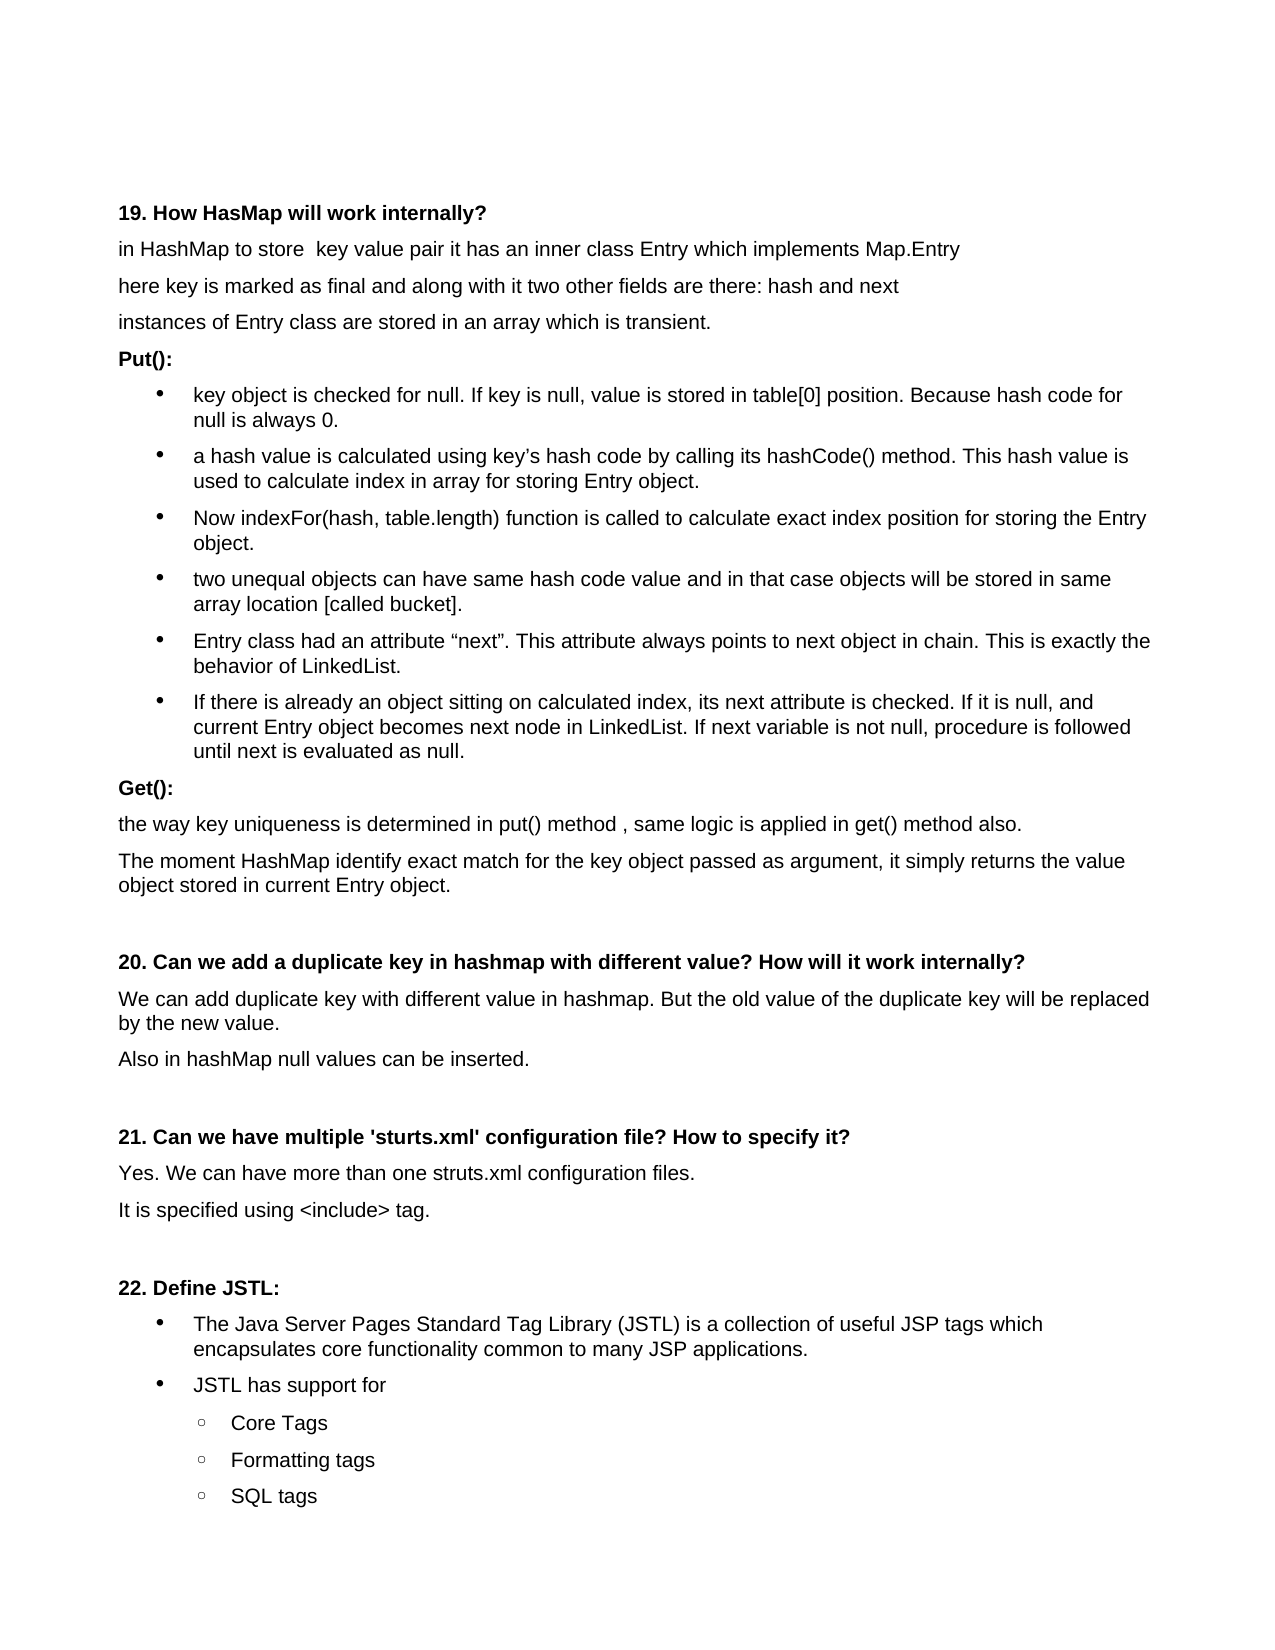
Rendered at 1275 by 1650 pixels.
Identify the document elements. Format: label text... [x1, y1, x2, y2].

list a hash value is calculated using key’s hash code by calling its hashCode() method. This hash value is used to calculate index in array for storing Entry object. [156, 444, 1157, 493]
text We can add duplicate key with different value in hashmap. But the old value of the duplicate key will be replaced by the new value. [118, 987, 1157, 1034]
list Entry class had an attribute “next”. This attribute always points to next object in chain. This is exactly the behavior of LinkedList. [156, 629, 1157, 678]
list Now indexFor(hash, table.length) function is called to calculate exact index position for storing the Entry object. [156, 506, 1157, 555]
list key object is checked for null. If key is null, value is stored in table[0] position. Because hash code for null is always 0. [156, 383, 1157, 432]
text It is specified using <include> tag. [118, 1198, 1157, 1222]
text 19. How HasMap will work internally? [118, 201, 1157, 224]
text 21. Can we have multiple 'sturts.xml' configuration file? How to specify it? [118, 1125, 1157, 1149]
list Formatting tags [193, 1447, 1157, 1471]
text Yes. We can have more than one struts.xml configuration files. [118, 1161, 1157, 1185]
list two unequal objects can have same hash code value and in that case objects will be stored in same array location [called bucket]. [156, 567, 1157, 616]
text 22. Define JSTL: [118, 1275, 1157, 1299]
text Also in hashMap null values can be inserted. [118, 1047, 1157, 1071]
text instances of Entry class are stored in an array which is transient. [118, 310, 1157, 334]
text Put(): [118, 346, 1157, 370]
text 20. Can we add a duplicate key in hashmap with different value? How will it work internally? [118, 950, 1157, 974]
list If there is already an object sitting on calculated index, its next attribute is checked. If it is null, and current Entry object becomes next node in LinkedList. If next variable is not null, procedure is followed until next is evaluated as null. [156, 690, 1157, 763]
text The moment HashMap identify exact match for the key object passed as argument, it simply returns the value object stored in current Entry object. [118, 848, 1157, 896]
list Core Tags [193, 1411, 1157, 1435]
list The Java Server Pages Standard Tag Library (JSTL) is a collection of useful JSP tags which encapsulates core functionality common to many JSP applications. [156, 1312, 1157, 1361]
list JSTL has support for [156, 1373, 1157, 1398]
list SQL tags [193, 1484, 1157, 1508]
text Get(): [118, 776, 1157, 799]
text in HashMap to store key value pair it has an inner class Entry which implements Map.Entry [118, 237, 1157, 261]
text here key is marked as final and along with it two other fields are there: hash and next [118, 273, 1157, 297]
text the way key uniqueness is determined in put() method , same logic is applied in get() method also. [118, 812, 1157, 836]
